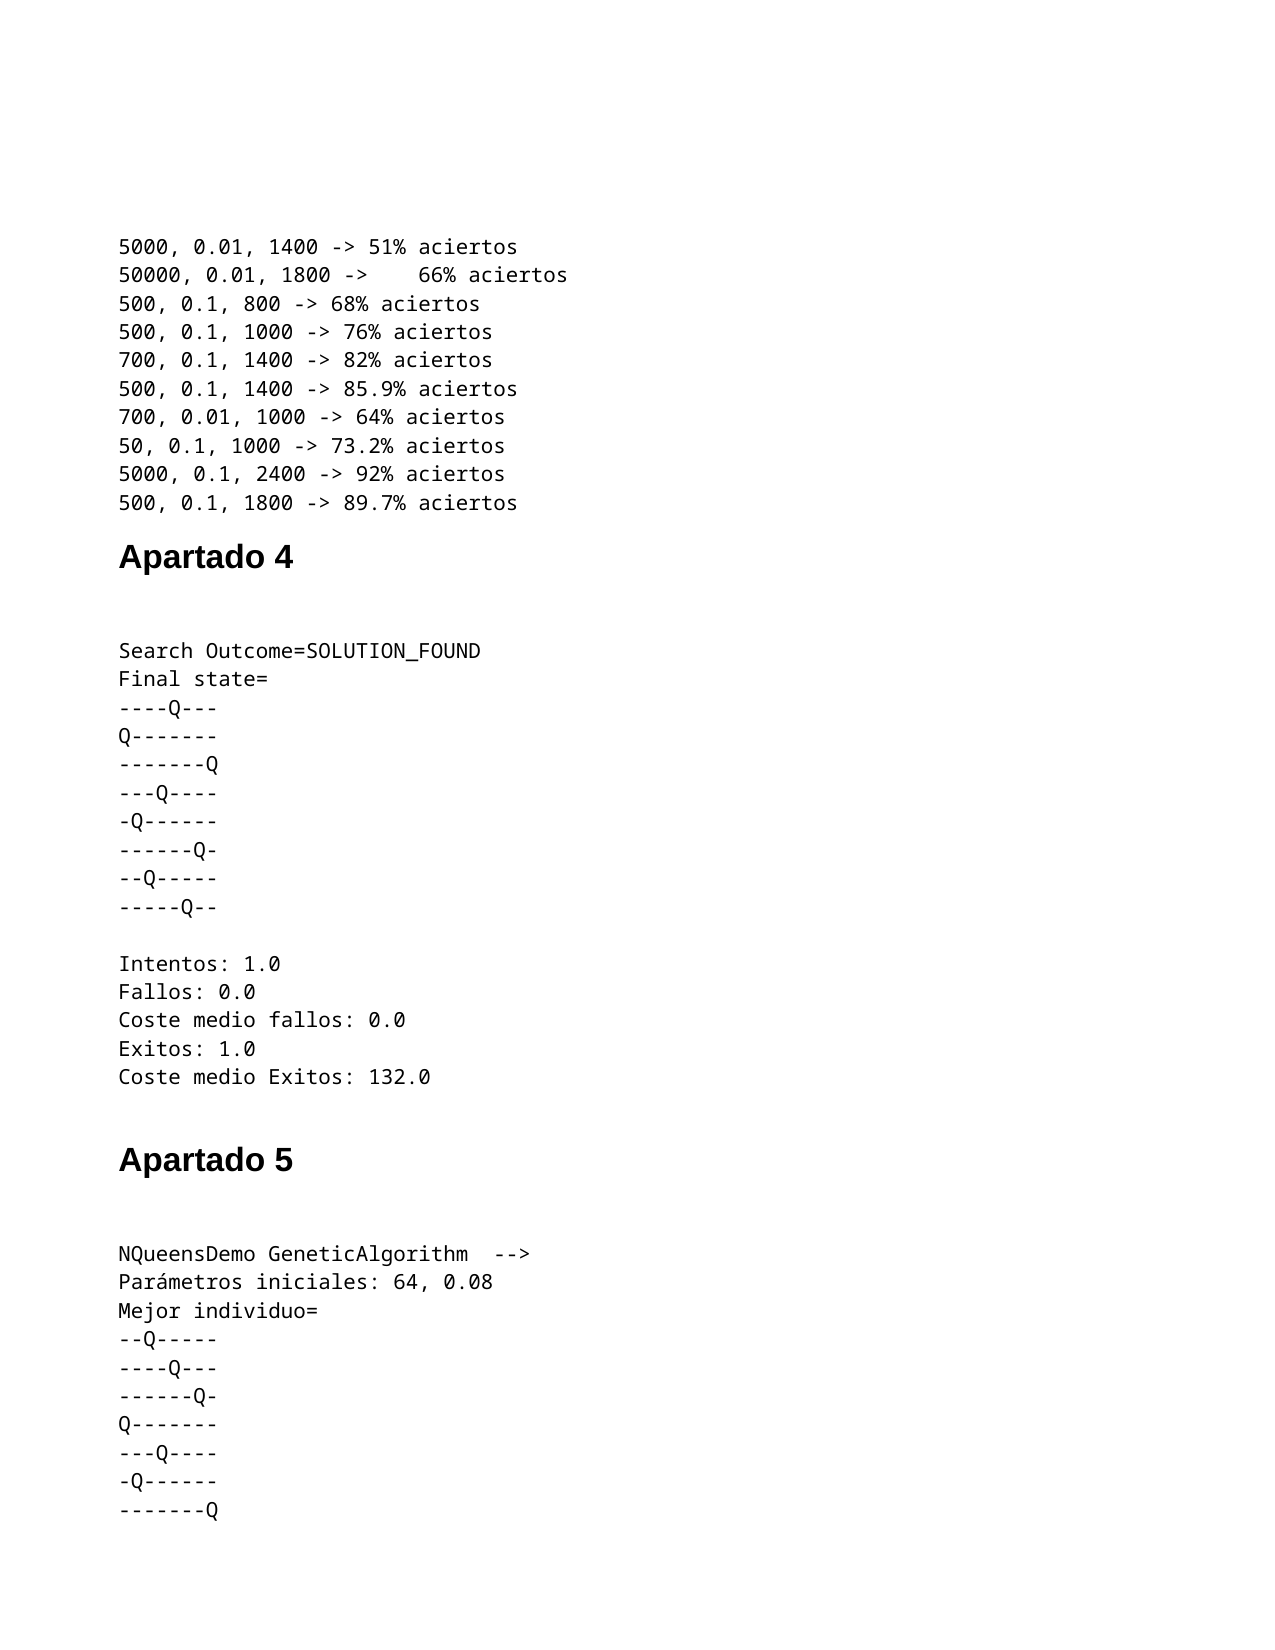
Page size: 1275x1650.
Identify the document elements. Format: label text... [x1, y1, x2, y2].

text Coste medio Exitos: 132.0 [118, 1062, 1157, 1091]
text ----Q--- [118, 693, 1157, 721]
subtitle Apartado 5 [118, 1140, 1157, 1179]
text 700, 0.1, 1400 -> 82% aciertos [118, 346, 1157, 374]
text 500, 0.1, 800 -> 68% aciertos [118, 289, 1157, 317]
text --Q----- [118, 1324, 1157, 1353]
subtitle Apartado 4 [118, 537, 1157, 576]
text Intentos: 1.0 [118, 949, 1157, 977]
text Search Outcome=SOLUTION_FOUND [118, 636, 1157, 664]
text Fallos: 0.0 [118, 977, 1157, 1006]
text Final state= [118, 664, 1157, 693]
text 500, 0.1, 1000 -> 76% aciertos [118, 317, 1157, 346]
text 5000, 0.1, 2400 -> 92% aciertos [118, 459, 1157, 488]
text -------Q [118, 1495, 1157, 1523]
text 500, 0.1, 1400 -> 85.9% aciertos [118, 374, 1157, 402]
text -------Q [118, 749, 1157, 778]
text ---Q---- [118, 1438, 1157, 1466]
text -----Q-- [118, 892, 1157, 920]
text 50000, 0.01, 1800 -> 66% aciertos [118, 260, 1157, 289]
text --Q----- [118, 863, 1157, 892]
text Parámetros iniciales: 64, 0.08 [118, 1267, 1157, 1296]
text NQueensDemo GeneticAlgorithm --> [118, 1239, 1157, 1267]
text Mejor individuo= [118, 1296, 1157, 1324]
text 50, 0.1, 1000 -> 73.2% aciertos [118, 431, 1157, 459]
text Exitos: 1.0 [118, 1034, 1157, 1062]
text -Q------ [118, 806, 1157, 835]
text Q------- [118, 721, 1157, 749]
text ---Q---- [118, 778, 1157, 806]
text -Q------ [118, 1466, 1157, 1495]
text Coste medio fallos: 0.0 [118, 1006, 1157, 1034]
text ------Q- [118, 1381, 1157, 1409]
text Q------- [118, 1409, 1157, 1438]
text 500, 0.1, 1800 -> 89.7% aciertos [118, 488, 1157, 516]
text ------Q- [118, 835, 1157, 863]
text 5000, 0.01, 1400 -> 51% aciertos [118, 232, 1157, 260]
text 700, 0.01, 1000 -> 64% aciertos [118, 402, 1157, 431]
text ----Q--- [118, 1353, 1157, 1381]
